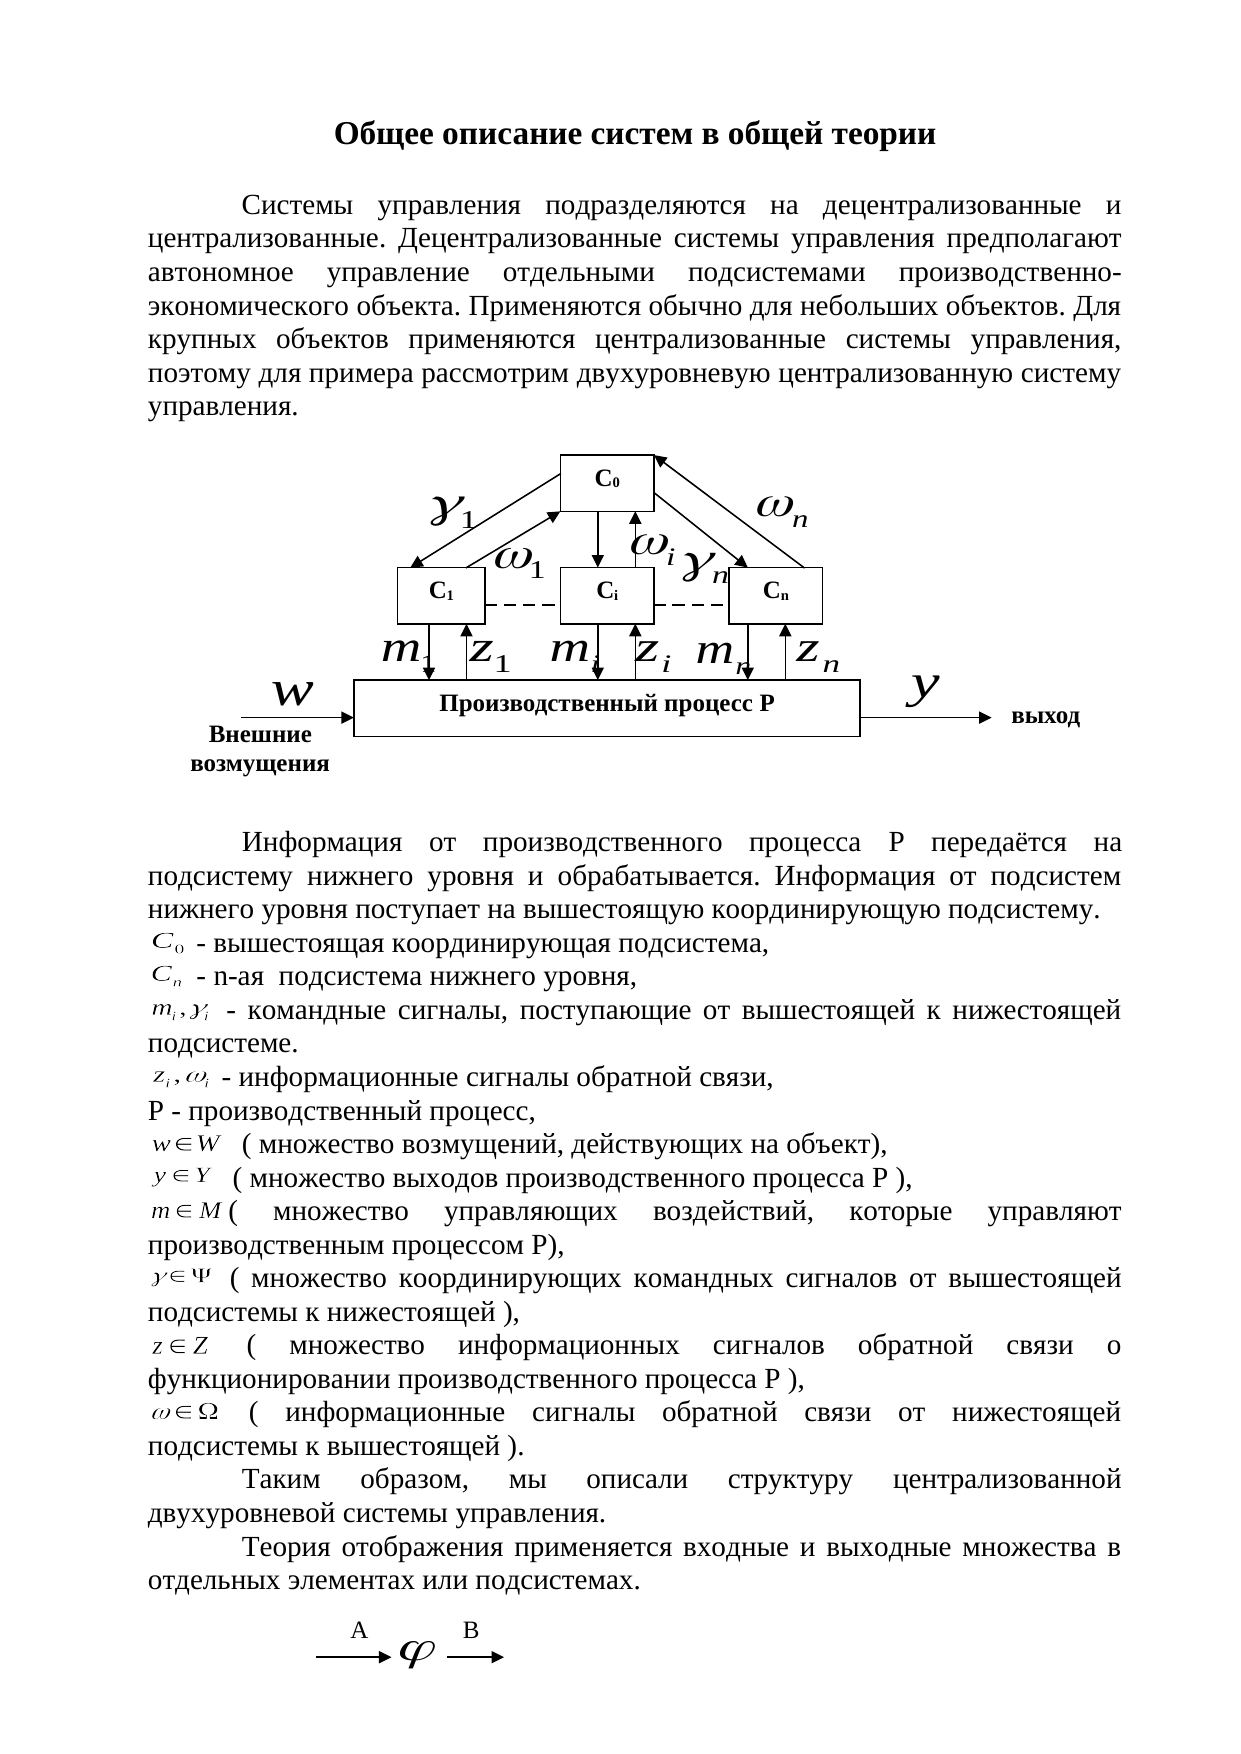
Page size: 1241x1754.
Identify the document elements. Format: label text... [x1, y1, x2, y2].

text - n-ая подсистема нижнего уровня, [148, 958, 1122, 992]
text ( множество возмущений, действующих на объект), [148, 1126, 1122, 1160]
subtitle Общее описание систем в общей теории [148, 114, 1122, 152]
text Р - производственный процесс, [148, 1093, 1122, 1126]
text ( множество управляющих воздействий, которые управляют производственным процессом Р), [148, 1193, 1122, 1260]
text ( множество координирующих командных сигналов от вышестоящей подсистемы к нижестоящей ), [148, 1260, 1122, 1327]
text Системы управления подразделяются на децентрализованные и централизованные. Децентрализованные системы управления предполагают автономное управление отдельными подсистемами производственно-экономического объекта. Применяются обычно для небольших объектов. Для крупных объектов применяются централизованные системы управления, поэтому для примера рассмотрим двухуровневую централизованную систему управления. [148, 187, 1122, 422]
text ( информационные сигналы обратной связи от нижестоящей подсистемы к вышестоящей ). [148, 1394, 1122, 1462]
text Таким образом, мы описали структуру централизованной двухуровневой системы управления. [148, 1462, 1122, 1529]
text Теория отображения применяется входные и выходные множества в отдельных элементах или подсистемах. [148, 1529, 1122, 1596]
text - вышестоящая координирующая подсистема, [148, 925, 1122, 958]
text ( множество выходов производственного процесса Р ), [148, 1160, 1122, 1193]
text - информационные сигналы обратной связи, [148, 1059, 1122, 1093]
text - командные сигналы, поступающие от вышестоящей к нижестоящей подсистеме. [148, 992, 1122, 1059]
text Информация от производственного процесса P передаётся на подсистему нижнего уровня и обрабатывается. Информация от подсистем нижнего уровня поступает на вышестоящую координирующую подсистему. [148, 824, 1122, 925]
text ( множество информационных сигналов обратной связи о функционировании производственного процесса Р ), [148, 1327, 1122, 1394]
